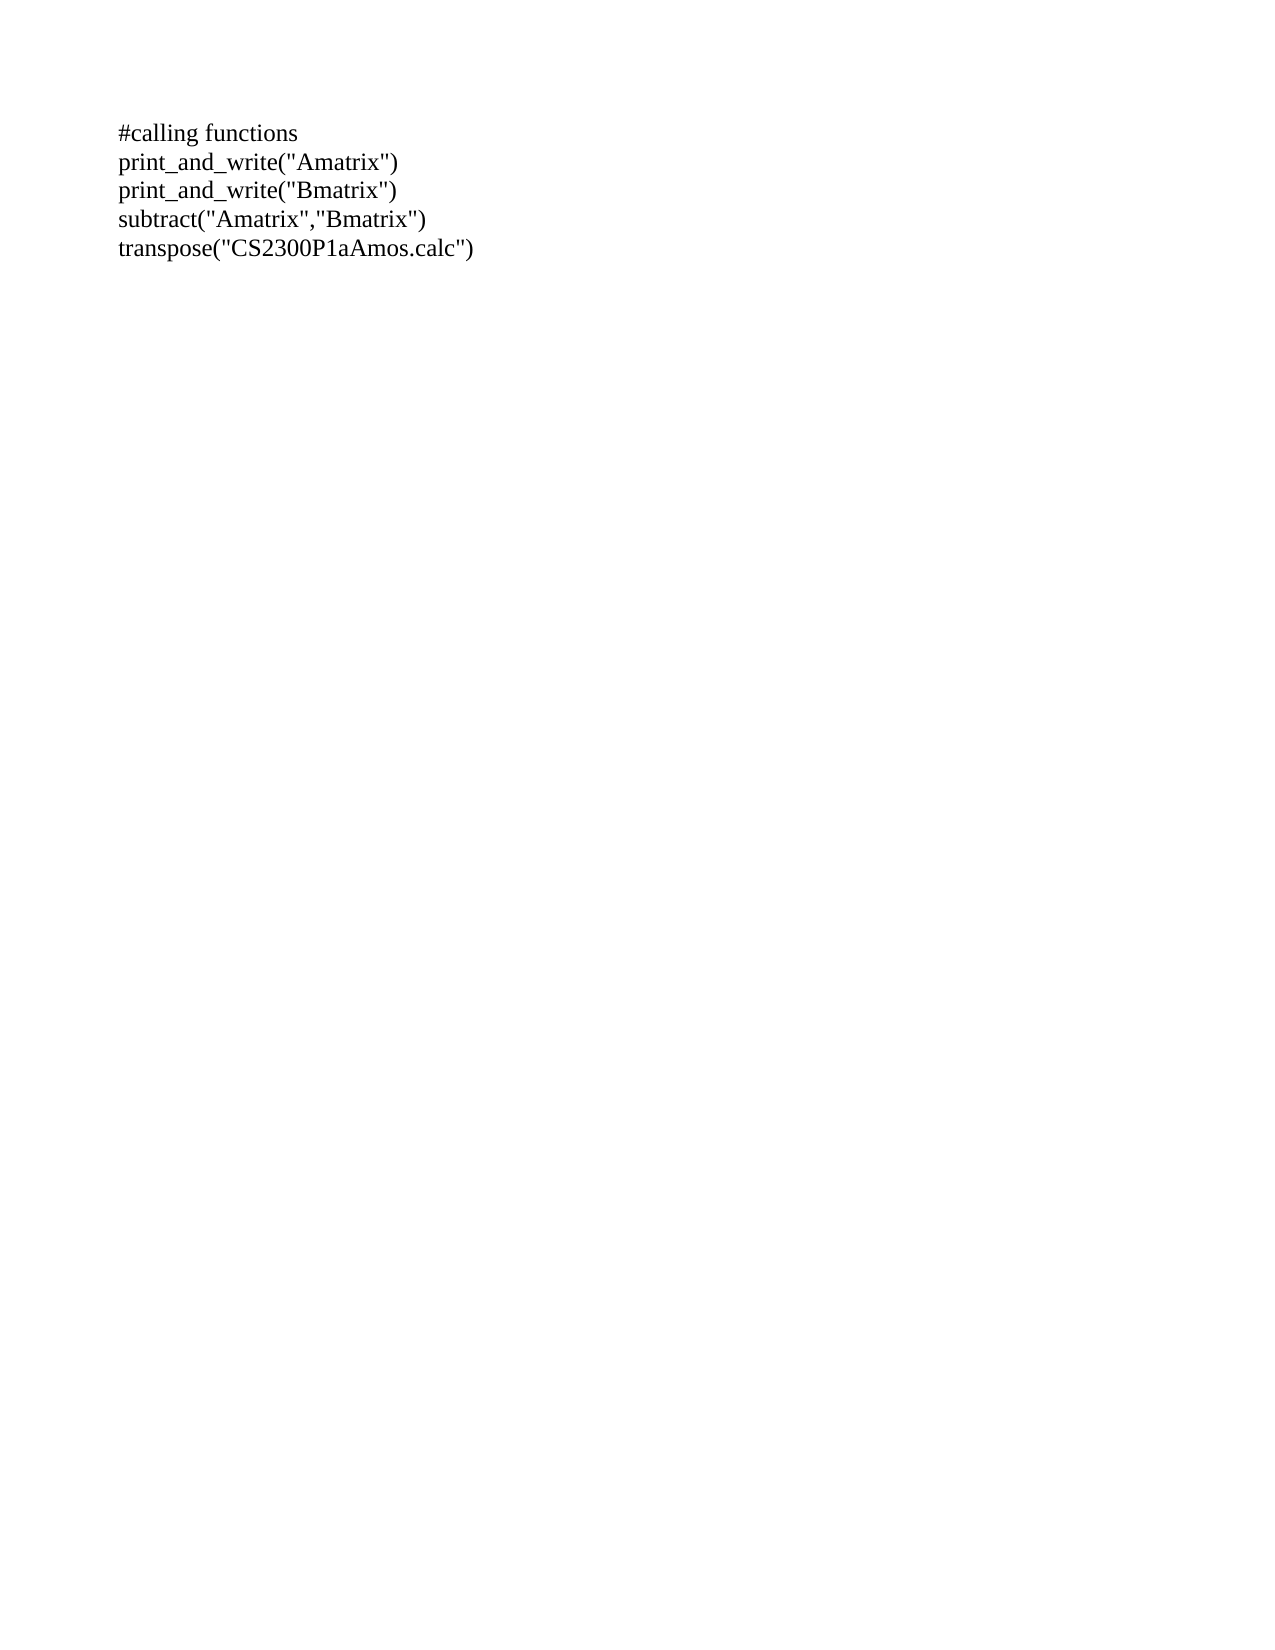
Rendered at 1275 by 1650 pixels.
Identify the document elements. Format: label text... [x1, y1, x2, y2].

text #calling functions [118, 118, 1157, 147]
text print_and_write("Amatrix") [118, 147, 1157, 176]
text transpose("CS2300P1aAmos.calc") [118, 233, 1157, 262]
text print_and_write("Bmatrix") [118, 176, 1157, 204]
text subtract("Amatrix","Bmatrix") [118, 204, 1157, 233]
